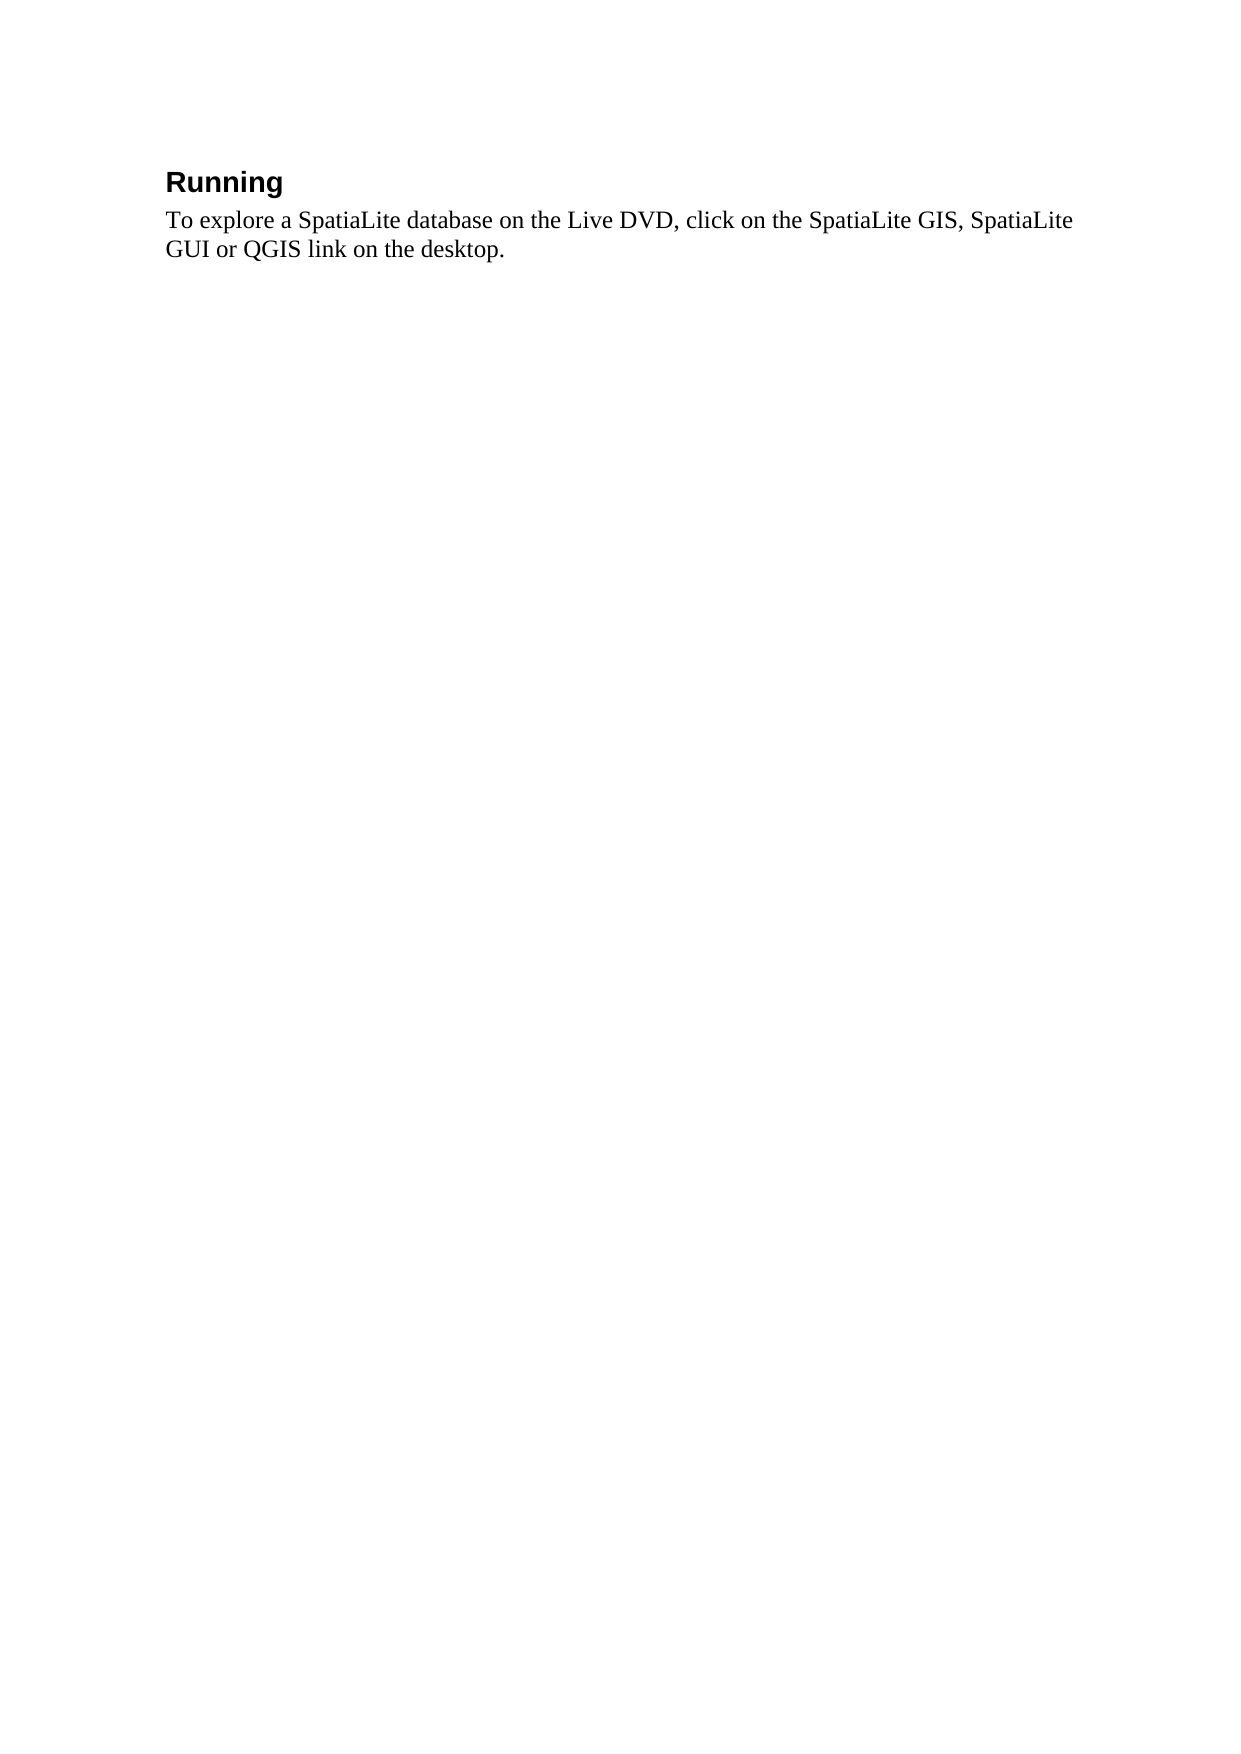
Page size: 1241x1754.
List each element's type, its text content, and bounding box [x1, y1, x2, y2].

subtitle Running [165, 165, 1075, 199]
text To explore a SpatiaLite database on the Live DVD, click on the SpatiaLite GIS, SpatiaLite GUI or QGIS link on the desktop. [165, 205, 1075, 263]
